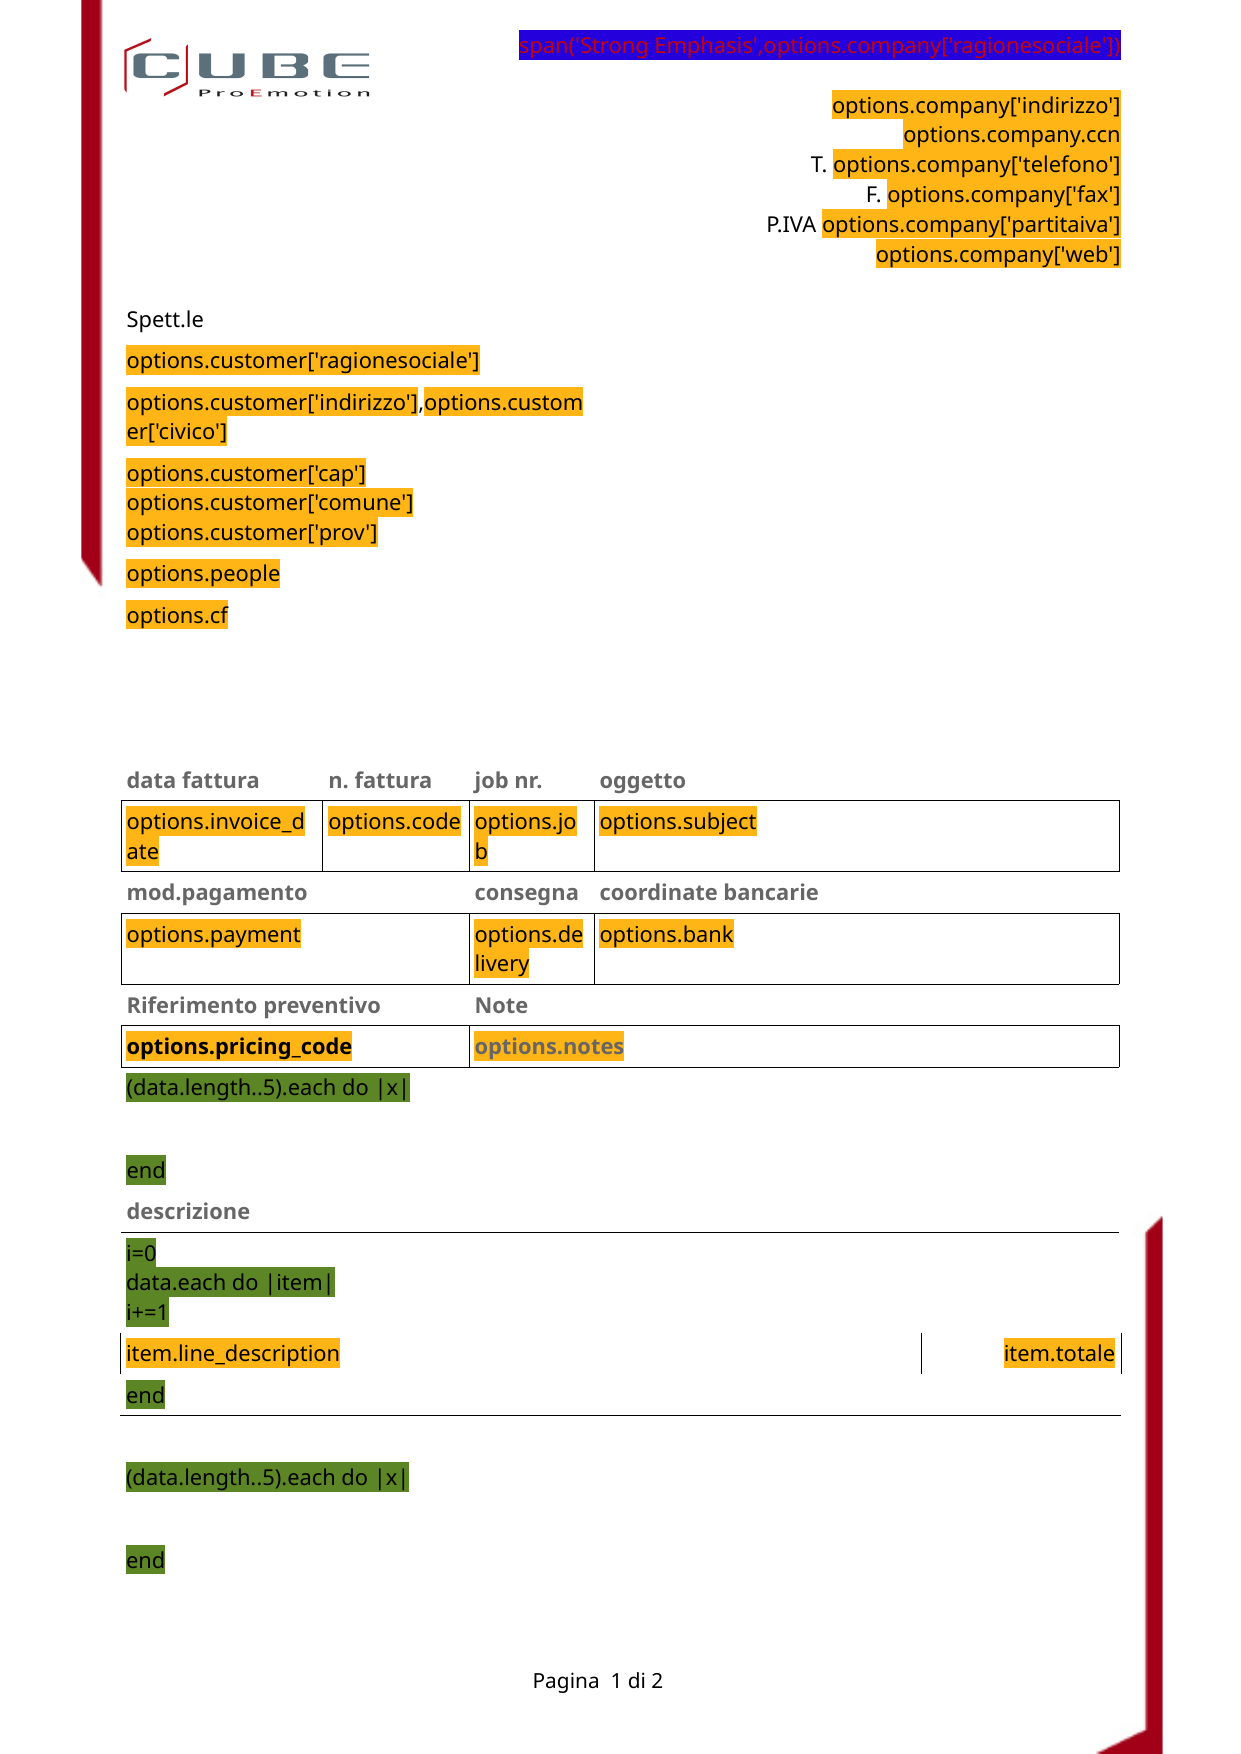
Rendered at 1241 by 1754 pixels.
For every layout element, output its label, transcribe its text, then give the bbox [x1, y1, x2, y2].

table_cell options.payment [122, 914, 469, 984]
table_cell (data.length..5).each do |x| [121, 1068, 1119, 1108]
table_cell [469, 718, 594, 759]
table_cell options.customer['cap'] options.customer['comune'] options.customer['prov'] [121, 452, 636, 553]
table_cell end [120, 1374, 1095, 1415]
table_cell [636, 635, 653, 676]
table_cell options.subject [595, 801, 1119, 871]
picture [1095, 1211, 1163, 1754]
table_cell options.notes [470, 1026, 1119, 1067]
table_cell [653, 553, 1119, 594]
table_cell [594, 718, 636, 759]
table_cell [920, 594, 1119, 635]
table_cell oggetto [594, 759, 1119, 800]
table_cell [636, 381, 653, 452]
table_cell n. fattura [322, 759, 469, 800]
table_cell [920, 340, 1119, 381]
table_cell [653, 718, 920, 759]
table_cell [653, 340, 920, 381]
picture [81, 0, 107, 599]
table_cell (data.length..5).each do |x| [120, 1456, 1095, 1498]
table_header i=0 data.each do |item| i+=1 [120, 1233, 1095, 1333]
table_header [920, 298, 1119, 339]
table_cell options.invoice_date [122, 801, 322, 871]
table_cell [121, 718, 322, 759]
table_header [636, 298, 653, 339]
table_cell [469, 635, 594, 676]
table_cell [322, 718, 469, 759]
table_cell [653, 635, 1119, 676]
table_header [594, 298, 636, 339]
table_cell [653, 452, 1119, 553]
table_cell Note [469, 985, 594, 1025]
table_cell options.delivery [470, 914, 594, 984]
table_cell [121, 635, 322, 676]
table_cell [921, 1416, 1095, 1456]
table_cell [653, 676, 920, 718]
table_cell [920, 718, 1119, 759]
table_cell options.cf [121, 594, 920, 635]
table_header [653, 298, 920, 339]
table_cell [121, 1108, 920, 1149]
table_cell options.pricing_code [122, 1026, 469, 1067]
table_cell [594, 340, 636, 381]
table_cell job nr. [469, 759, 594, 800]
table_cell end [121, 1149, 1119, 1190]
table_cell [920, 1108, 1119, 1149]
table_cell options.customer['ragionesociale'] [121, 340, 594, 381]
table_cell [120, 1416, 921, 1456]
table_cell [594, 676, 636, 718]
table_cell options.customer['indirizzo'],options.customer['civico'] [121, 381, 594, 452]
table_cell options.job [470, 801, 594, 871]
table_cell options.bank [595, 914, 1119, 984]
table_cell [653, 381, 1119, 452]
table_cell [594, 635, 636, 676]
table_cell [636, 452, 653, 553]
table_cell coordinate bancarie [594, 872, 1119, 913]
table_cell data fattura [121, 759, 322, 800]
table_cell Riferimento preventivo [121, 985, 469, 1025]
table_cell [636, 553, 653, 594]
table_cell [636, 340, 653, 381]
table_cell end [120, 1539, 1095, 1580]
table_cell [469, 676, 594, 718]
table_cell mod.pagamento [121, 872, 469, 913]
table_cell descrizione [121, 1190, 1119, 1232]
table_cell [322, 676, 469, 718]
table_cell [594, 985, 1119, 1025]
table_cell item.line_description [121, 1333, 921, 1374]
table_cell consegna [469, 872, 594, 913]
table_header Spett.le [121, 298, 594, 339]
table_cell [121, 676, 322, 718]
table_cell [322, 635, 469, 676]
table_cell [920, 676, 1119, 718]
table_cell [120, 1498, 1095, 1539]
table_cell options.people [121, 553, 636, 594]
table_cell [636, 718, 653, 759]
table_cell [594, 381, 636, 452]
picture [121, 36, 372, 98]
table_cell [636, 676, 653, 718]
table_cell item.totale [922, 1333, 1095, 1374]
table_cell options.code [323, 801, 469, 871]
